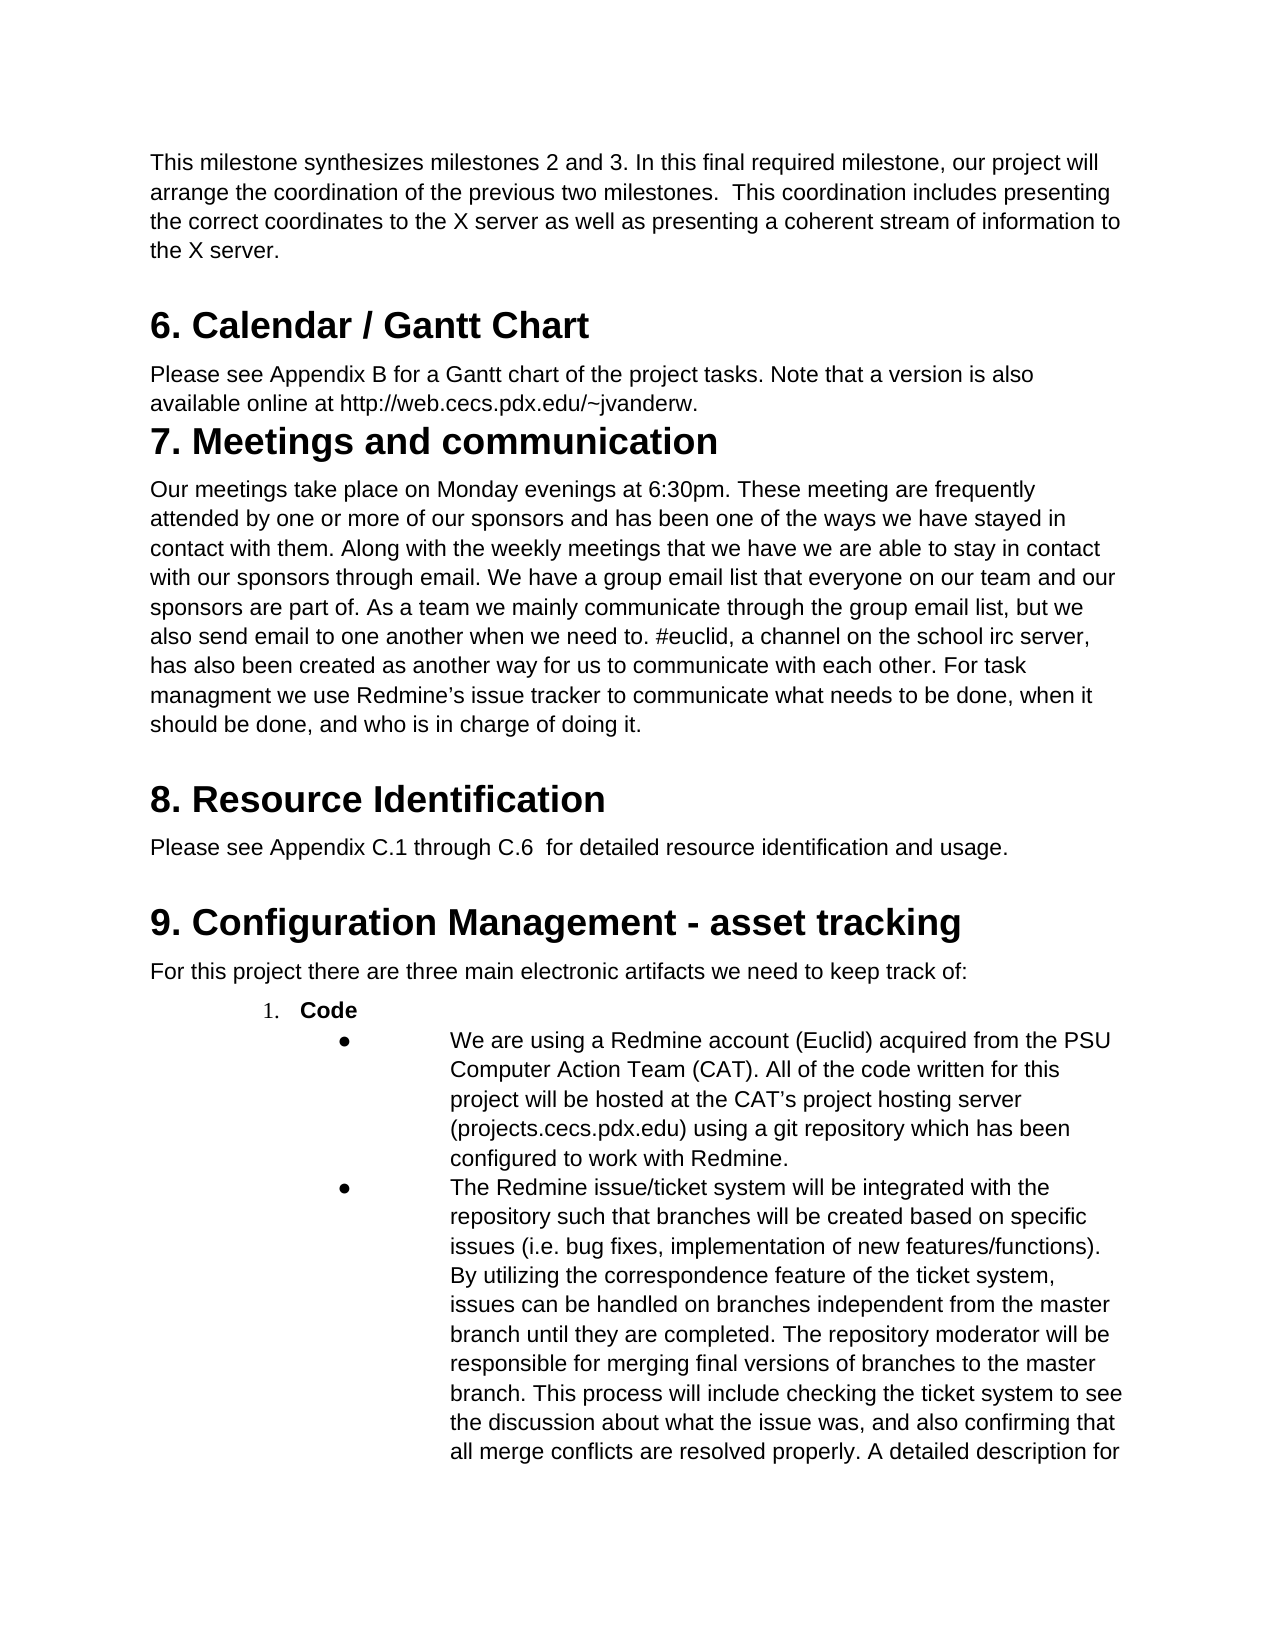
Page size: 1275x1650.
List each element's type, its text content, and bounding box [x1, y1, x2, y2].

subtitle 6. Calendar / Gantt Chart [150, 305, 1125, 347]
text For this project there are three main electronic artifacts we need to keep track of: [150, 958, 1125, 984]
subtitle 9. Configuration Management - asset tracking [150, 902, 1125, 944]
text Our meetings take place on Monday evenings at 6:30pm. These meeting are frequently attended by one or more of our sponsors and has been one of the ways we have stayed in contact with them. Along with the weekly meetings that we have we are able to stay in contact with our sponsors through email. We have a group email list that everyone on our team and our sponsors are part of. As a team we mainly communicate through the group email list, but we also send email to one another when we need to. #euclid, a channel on the school irc server, has also been created as another way for us to communicate with each other. For task managment we use Redmine’s issue tracker to communicate what needs to be done, when it should be done, and who is in charge of doing it. [150, 477, 1125, 737]
list We are using a Redmine account (Euclid) acquired from the PSU Computer Action Team (CAT). All of the code written for this project will be hosted at the CAT’s project hosting server (projects.cecs.pdx.edu) using a git repository which has been configured to work with Redmine. [337, 1028, 1125, 1171]
text Please see Appendix C.1 through C.6 for detailed resource identification and usage. [150, 835, 1125, 861]
text Please see Appendix B for a Gantt chart of the project tasks. Note that a version is also available online at http://web.cecs.pdx.edu/~jvanderw. [150, 361, 1125, 416]
list Code [262, 998, 1125, 1024]
subtitle 7. Meetings and communication [150, 420, 1125, 462]
subtitle 8. Resource Identification [150, 778, 1125, 820]
list The Redmine issue/ticket system will be integrated with the repository such that branches will be created based on specific issues (i.e. bug fixes, implementation of new features/functions). By utilizing the correspondence feature of the ticket system, issues can be handled on branches independent from the master branch until they are completed. The repository moderator will be responsible for merging final versions of branches to the master branch. This process will include checking the ticket system to see the discussion about what the issue was, and also confirming that all merge conflicts are resolved properly. A detailed description for [337, 1174, 1125, 1464]
text This milestone synthesizes milestones 2 and 3. In this final required milestone, our project will arrange the coordination of the previous two milestones. This coordination includes presenting the correct coordinates to the X server as well as presenting a coherent stream of information to the X server. [150, 150, 1125, 264]
